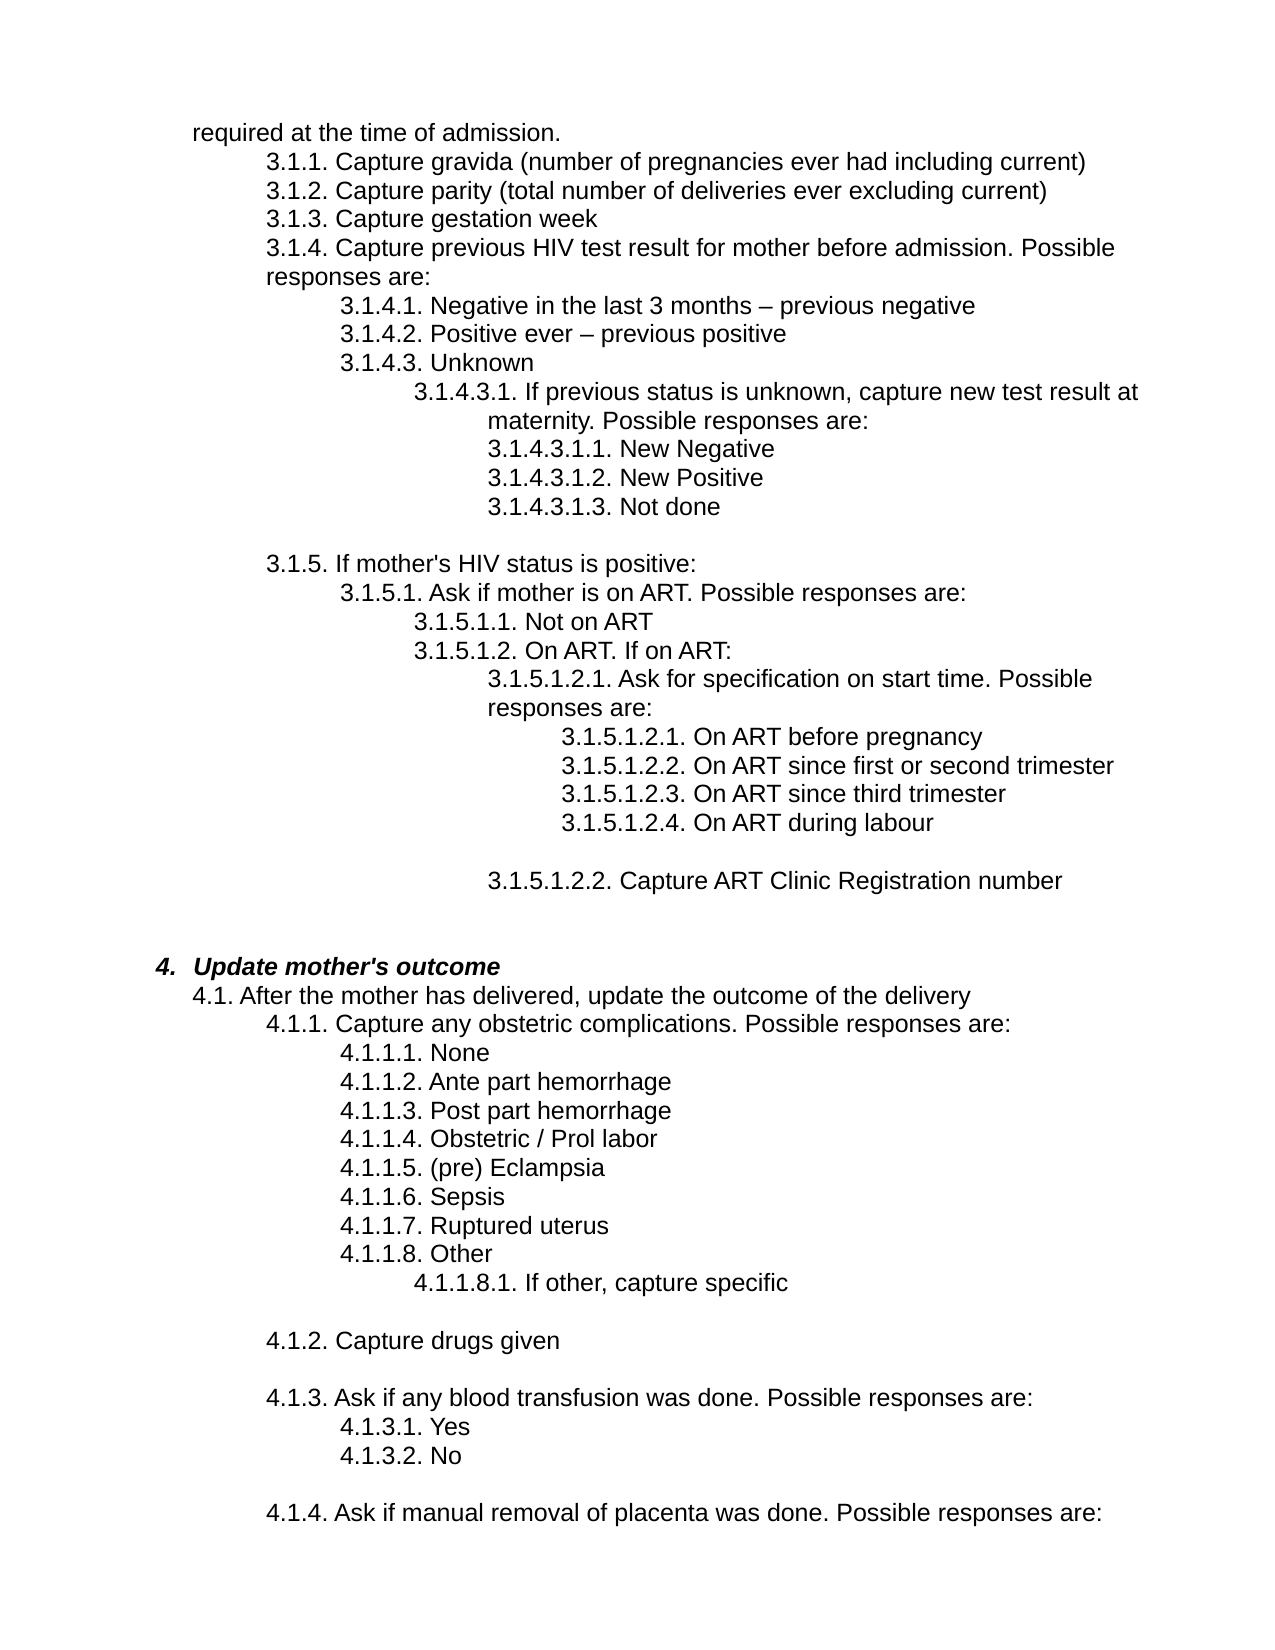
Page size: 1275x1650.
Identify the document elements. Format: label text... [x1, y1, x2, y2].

text 3.1.4.1. Negative in the last 3 months – previous negative [340, 291, 1157, 319]
text 3.1.5.1.2.2. Capture ART Clinic Registration number [487, 866, 1157, 894]
text 4.1.1.3. Post part hemorrhage [340, 1096, 1157, 1124]
text 3.1.4.3.1.1. New Negative [487, 434, 1157, 463]
text 3.1.5.1.2.1. Ask for specification on start time. Possible responses are: [487, 664, 1157, 722]
text required at the time of admission. [192, 118, 1157, 147]
list Update mother's outcome [156, 952, 1157, 981]
text 3.1.5.1.2.1. On ART before pregnancy [561, 722, 1157, 751]
text 3.1.5. If mother's HIV status is positive: [266, 549, 1157, 578]
text 3.1.5.1.2.3. On ART since third trimester [561, 779, 1157, 808]
text 3.1.4. Capture previous HIV test result for mother before admission. Possible responses are: [266, 233, 1157, 291]
text 3.1.5.1.2.4. On ART during labour [561, 808, 1157, 837]
text 3.1.4.3.1. If previous status is unknown, capture new test result at maternity. Possible responses are: [413, 377, 1157, 434]
text 3.1.5.1.1. Not on ART [413, 607, 1157, 636]
text 4.1.3. Ask if any blood transfusion was done. Possible responses are: [266, 1383, 1157, 1412]
text 4.1.1.6. Sepsis [340, 1182, 1157, 1211]
text 4.1.1.7. Ruptured uterus [340, 1211, 1157, 1239]
text 3.1.4.3.1.3. Not done [487, 492, 1157, 521]
text 3.1.5.1.2.2. On ART since first or second trimester [561, 751, 1157, 779]
text 3.1.4.3. Unknown [340, 348, 1157, 377]
text 4.1.3.2. No [340, 1441, 1157, 1469]
text 3.1.5.1.2. On ART. If on ART: [413, 636, 1157, 664]
text 3.1.2. Capture parity (total number of deliveries ever excluding current) [266, 176, 1157, 204]
text 4.1.4. Ask if manual removal of placenta was done. Possible responses are: [266, 1498, 1157, 1527]
text 4.1.1.5. (pre) Eclampsia [340, 1153, 1157, 1182]
text 4.1.1.2. Ante part hemorrhage [340, 1067, 1157, 1096]
text 4.1.1. Capture any obstetric complications. Possible responses are: [266, 1009, 1157, 1038]
text 3.1.1. Capture gravida (number of pregnancies ever had including current) [266, 147, 1157, 176]
text 3.1.3. Capture gestation week [266, 204, 1157, 233]
text 3.1.4.3.1.2. New Positive [487, 463, 1157, 492]
text 3.1.5.1. Ask if mother is on ART. Possible responses are: [340, 578, 1157, 607]
text 4.1.2. Capture drugs given [266, 1326, 1157, 1354]
text 4.1. After the mother has delivered, update the outcome of the delivery [192, 981, 1157, 1009]
text 4.1.3.1. Yes [340, 1412, 1157, 1441]
text 4.1.1.8.1. If other, capture specific [413, 1268, 1157, 1297]
text 4.1.1.4. Obstetric / Prol labor [340, 1124, 1157, 1153]
text 3.1.4.2. Positive ever – previous positive [340, 319, 1157, 348]
text 4.1.1.1. None [340, 1038, 1157, 1067]
text 4.1.1.8. Other [340, 1239, 1157, 1268]
